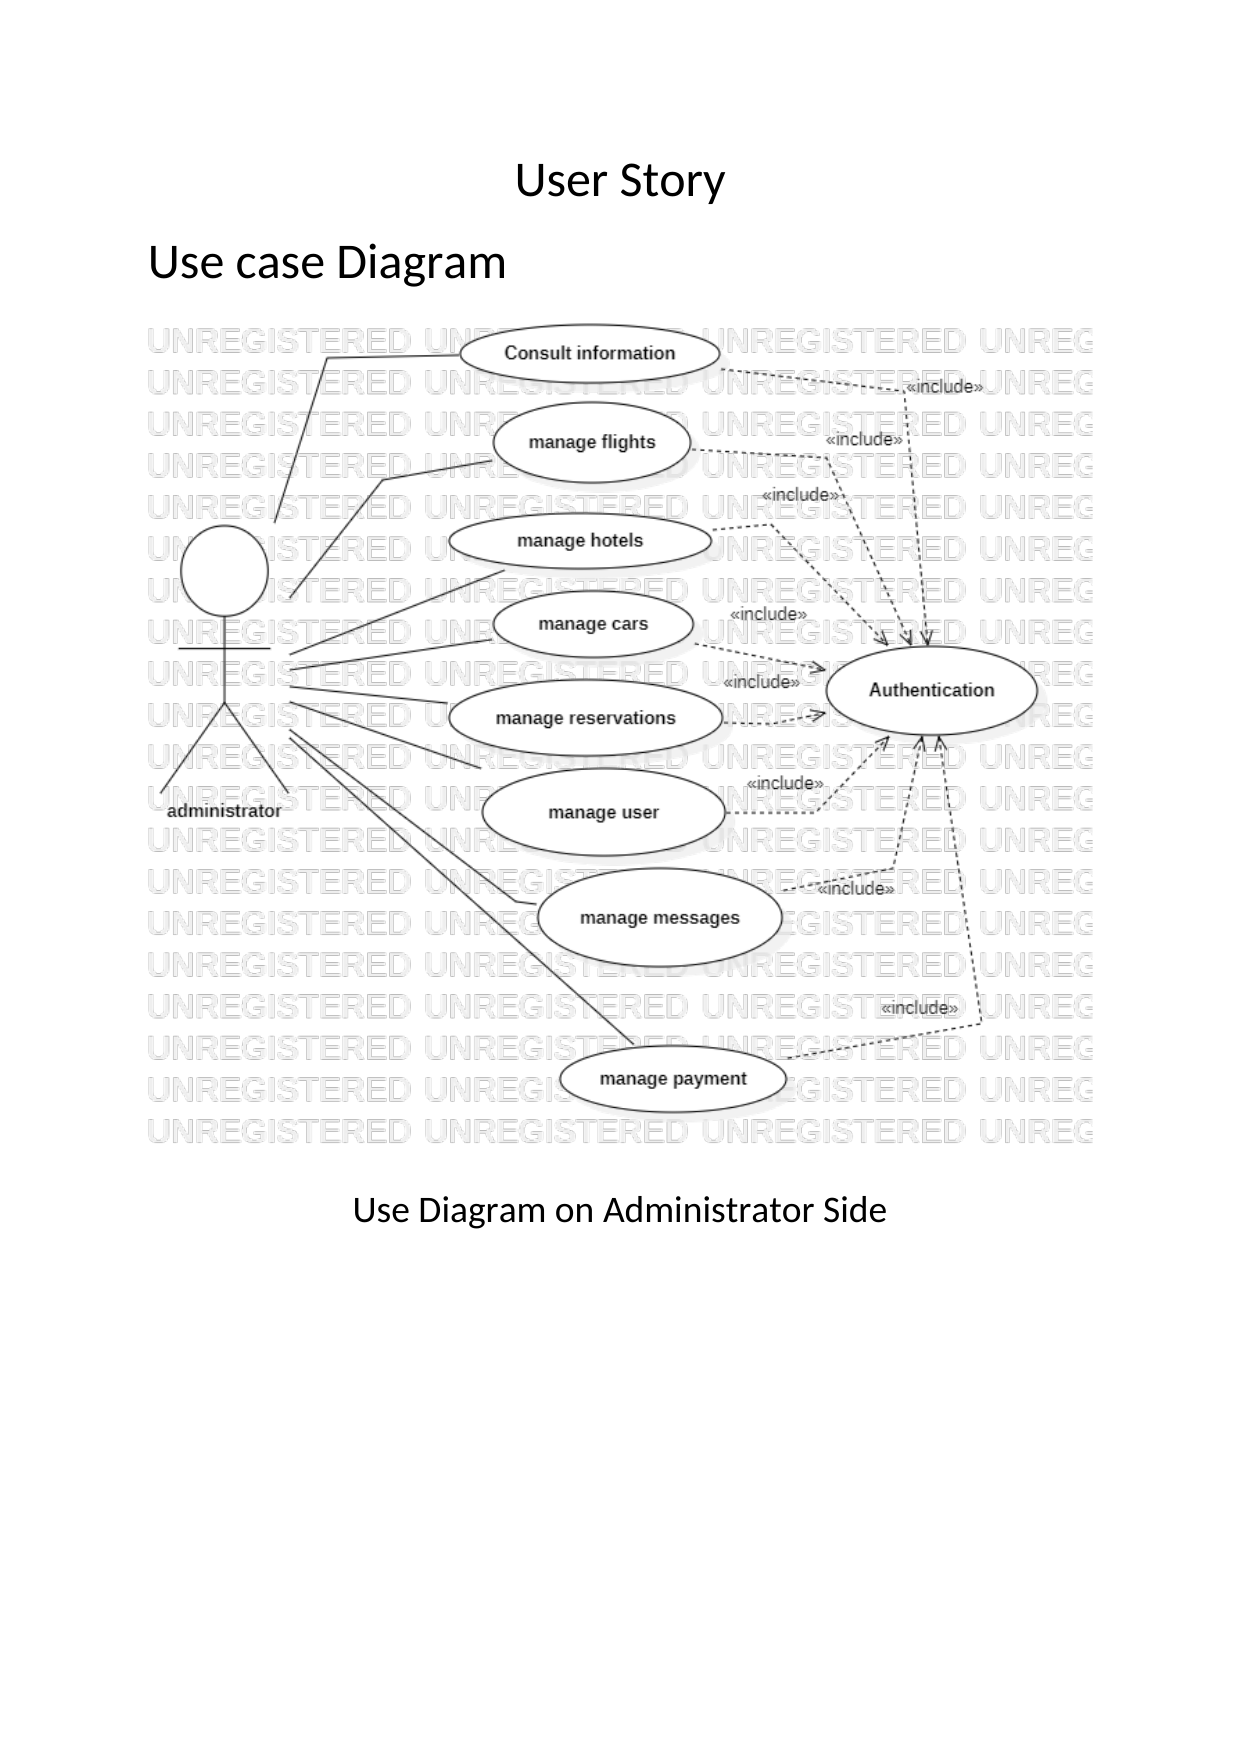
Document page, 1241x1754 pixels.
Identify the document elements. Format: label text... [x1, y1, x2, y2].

text User Story [148, 148, 1093, 209]
text Use case Diagram [148, 229, 1093, 291]
text Use Diagram on Administrator Side [148, 1186, 1093, 1232]
